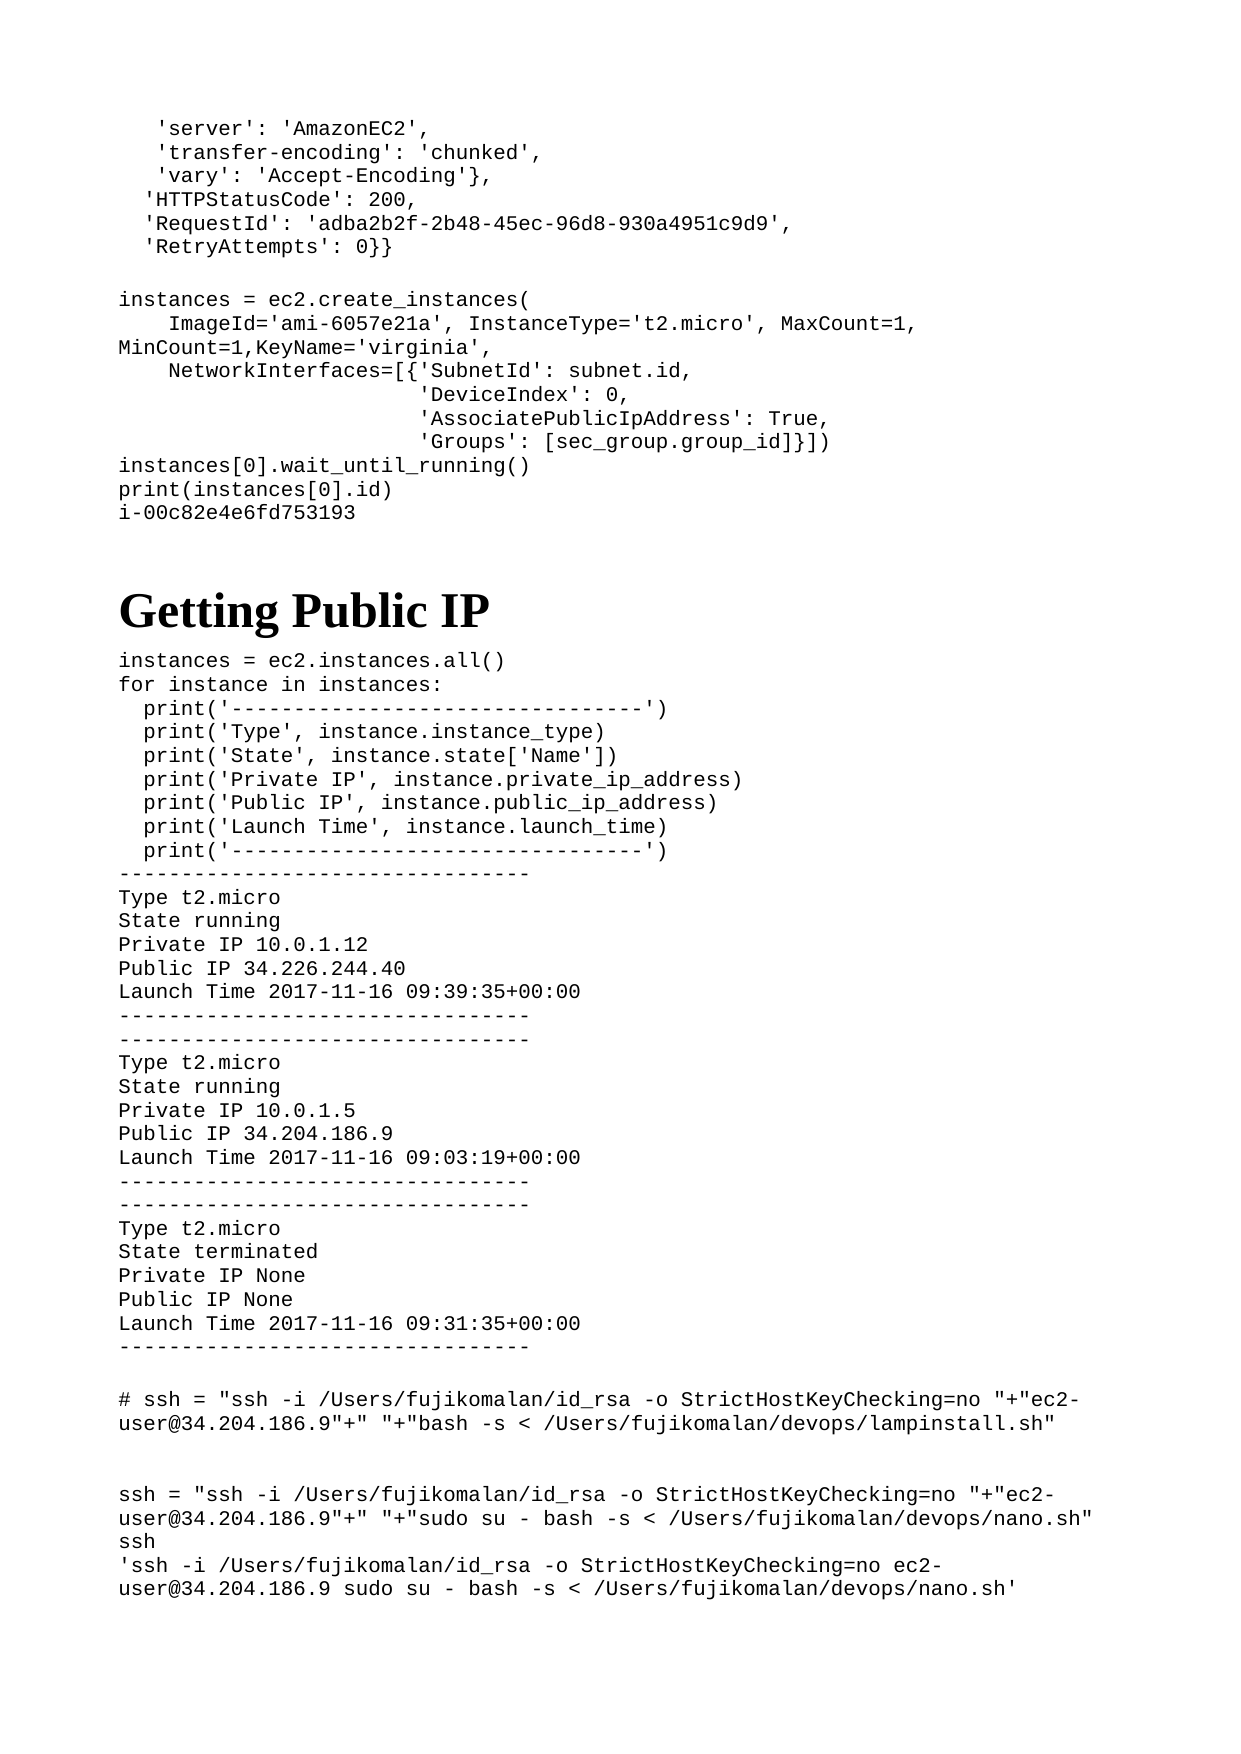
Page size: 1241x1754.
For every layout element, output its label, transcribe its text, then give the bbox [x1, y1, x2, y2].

text print('Private IP', instance.private_ip_address) [118, 769, 1122, 792]
text --------------------------------- [118, 1171, 1122, 1194]
text i-00c82e4e6fd753193 [118, 502, 1122, 526]
text Public IP None [118, 1289, 1122, 1312]
text 'ssh -i /Users/fujikomalan/id_rsa -o StrictHostKeyChecking=no ec2-user@34.204.186.9 sudo su - bash -s < /Users/fujikomalan/devops/nano.sh' [118, 1555, 1122, 1602]
text 'Groups': [sec_group.group_id]}]) [118, 431, 1122, 455]
text Public IP 34.204.186.9 [118, 1123, 1122, 1147]
text Type t2.micro [118, 1052, 1122, 1076]
text 'transfer-encoding': 'chunked', [118, 142, 1122, 165]
text 'RetryAttempts': 0}} [118, 236, 1122, 260]
text Private IP 10.0.1.5 [118, 1100, 1122, 1123]
text instances[0].wait_until_running() [118, 455, 1122, 479]
text ssh [118, 1531, 1122, 1555]
text print('Launch Time', instance.launch_time) [118, 816, 1122, 839]
text Private IP None [118, 1265, 1122, 1289]
text # ssh = "ssh -i /Users/fujikomalan/id_rsa -o StrictHostKeyChecking=no "+"ec2-user@34.204.186.9"+" "+"bash -s < /Users/fujikomalan/devops/lampinstall.sh" [118, 1389, 1122, 1437]
text Launch Time 2017-11-16 09:31:35+00:00 [118, 1312, 1122, 1336]
text for instance in instances: [118, 674, 1122, 698]
text ssh = "ssh -i /Users/fujikomalan/id_rsa -o StrictHostKeyChecking=no "+"ec2-user@34.204.186.9"+" "+"sudo su - bash -s < /Users/fujikomalan/devops/nano.sh" [118, 1484, 1122, 1531]
text State terminated [118, 1242, 1122, 1265]
text 'server': 'AmazonEC2', [118, 118, 1122, 142]
text Type t2.micro [118, 1218, 1122, 1242]
text instances = ec2.create_instances( [118, 289, 1122, 313]
text print('---------------------------------') [118, 839, 1122, 863]
text print(instances[0].id) [118, 479, 1122, 502]
text NetworkInterfaces=[{'SubnetId': subnet.id, [118, 360, 1122, 384]
text print('Type', instance.instance_type) [118, 721, 1122, 745]
text print('Public IP', instance.public_ip_address) [118, 792, 1122, 816]
text State running [118, 1076, 1122, 1100]
text 'vary': 'Accept-Encoding'}, [118, 165, 1122, 189]
text State running [118, 911, 1122, 934]
text ​ [118, 1437, 1122, 1460]
text --------------------------------- [118, 863, 1122, 887]
text --------------------------------- [118, 1029, 1122, 1052]
text instances = ec2.instances.all() [118, 650, 1122, 674]
text Private IP 10.0.1.12 [118, 934, 1122, 958]
text print('State', instance.state['Name']) [118, 745, 1122, 769]
text 'AssociatePublicIpAddress': True, [118, 408, 1122, 431]
text Public IP 34.226.244.40 [118, 958, 1122, 981]
text ​ [118, 1460, 1122, 1484]
text Type t2.micro [118, 887, 1122, 911]
text print('---------------------------------') [118, 698, 1122, 721]
text 'RequestId': 'adba2b2f-2b48-45ec-96d8-930a4951c9d9', [118, 213, 1122, 236]
text Launch Time 2017-11-16 09:03:19+00:00 [118, 1147, 1122, 1171]
text 'DeviceIndex': 0, [118, 384, 1122, 408]
text --------------------------------- [118, 1005, 1122, 1029]
subtitle Getting Public IP [118, 580, 1122, 638]
text --------------------------------- [118, 1194, 1122, 1218]
text 'HTTPStatusCode': 200, [118, 189, 1122, 213]
text ImageId='ami-6057e21a', InstanceType='t2.micro', MaxCount=1, MinCount=1,KeyName='virginia', [118, 313, 1122, 360]
text Launch Time 2017-11-16 09:39:35+00:00 [118, 981, 1122, 1005]
text --------------------------------- [118, 1336, 1122, 1360]
